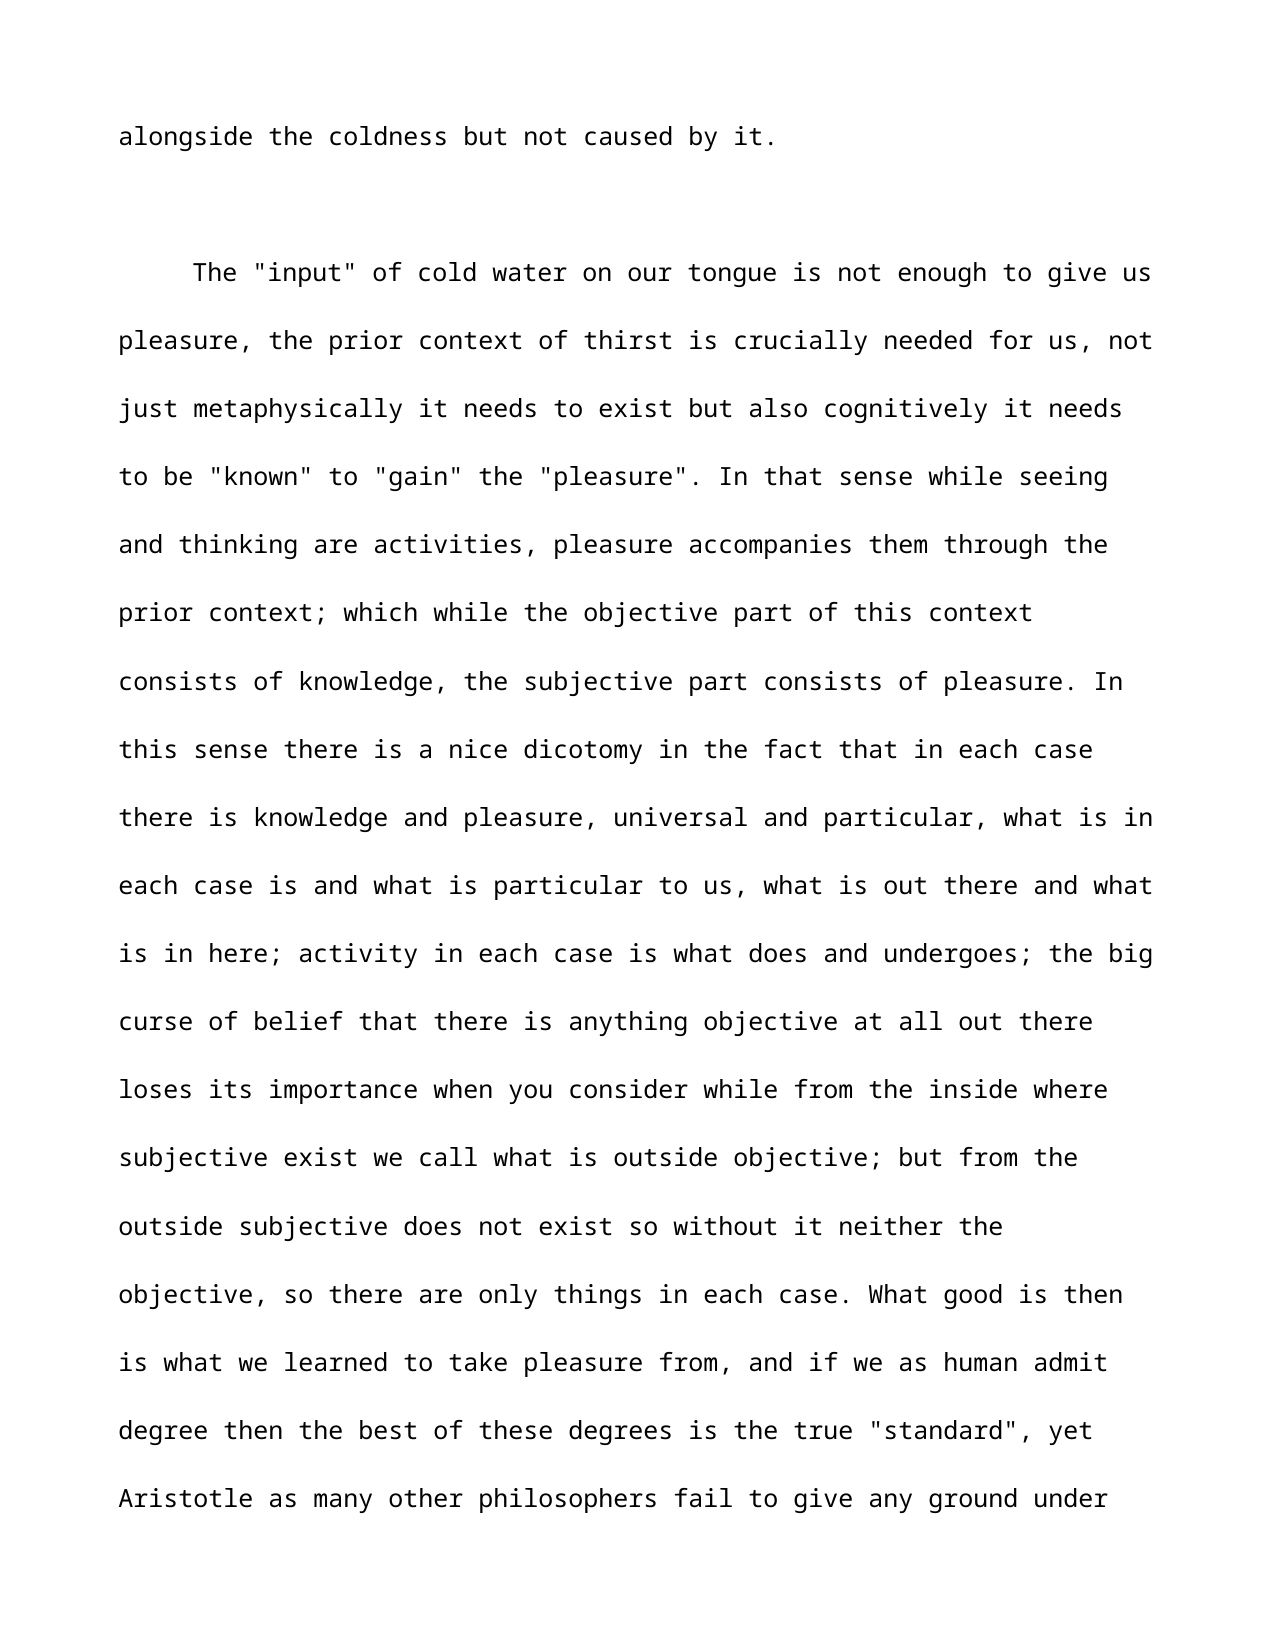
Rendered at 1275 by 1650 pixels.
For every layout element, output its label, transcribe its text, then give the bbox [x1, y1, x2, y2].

text alongside the coldness but not caused by it. [118, 118, 1157, 152]
text The "input" of cold water on our tongue is not enough to give us pleasure, the prior context of thirst is crucially needed for us, not just metaphysically it needs to exist but also cognitively it needs to be "known" to "gain" the "pleasure". In that sense while seeing and thinking are activities, pleasure accompanies them through the prior context; which while the objective part of this context consists of knowledge, the subjective part consists of pleasure. In this sense there is a nice dicotomy in the fact that in each case there is knowledge and pleasure, universal and particular, what is in each case is and what is particular to us, what is out there and what is in here; activity in each case is what does and undergoes; the big curse of belief that there is anything objective at all out there loses its importance when you consider while from the inside where subjective exist we call what is outside objective; but from the outside subjective does not exist so without it neither the objective, so there are only things in each case. What good is then is what we learned to take pleasure from, and if we as human admit degree then the best of these degrees is the true "standard", yet Aristotle as many other philosophers fail to give any ground under [118, 254, 1157, 1515]
